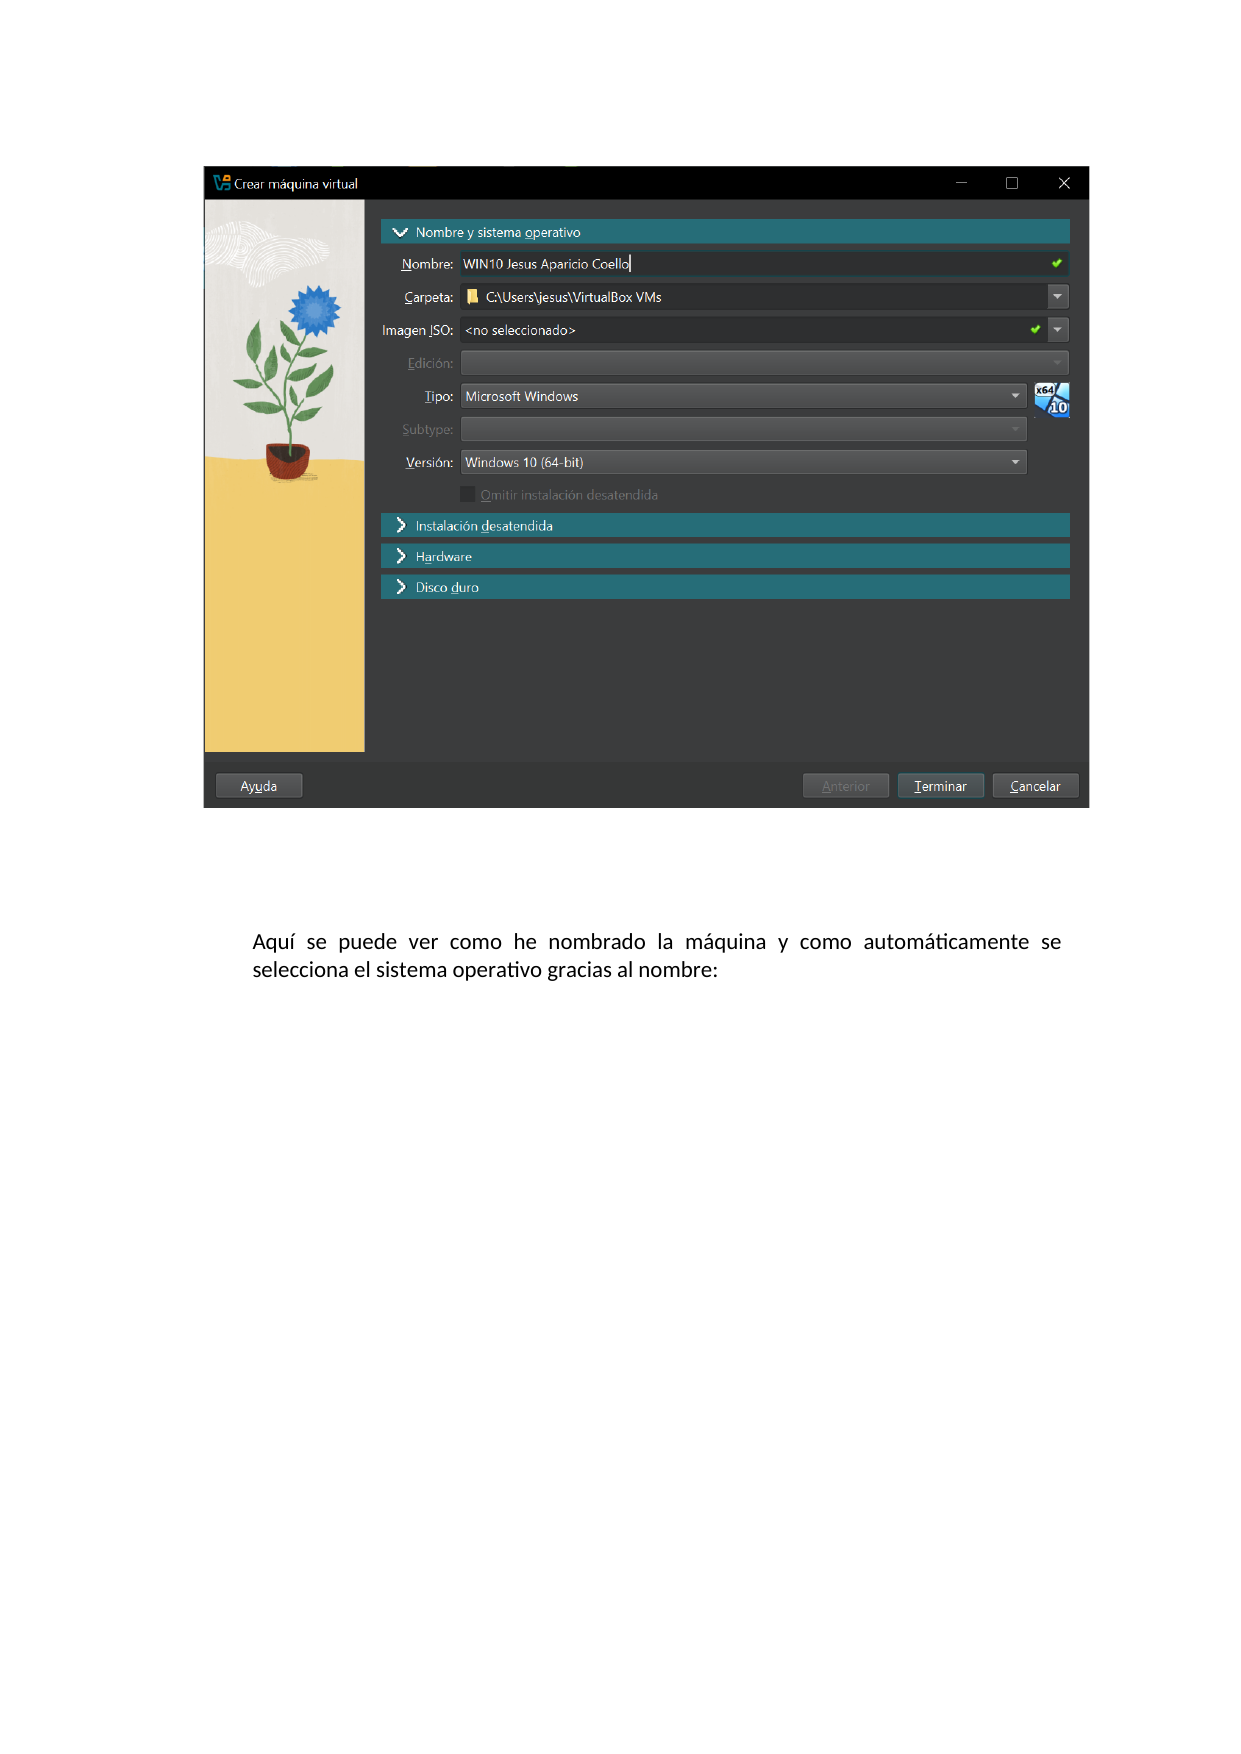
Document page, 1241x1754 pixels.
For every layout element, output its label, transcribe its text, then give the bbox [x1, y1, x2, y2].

picture [203, 166, 1090, 808]
text Aquí se puede ver como he nombrado la máquina y como automáticamente se selecciona el sistema operativo gracias al nombre: [252, 927, 1063, 983]
